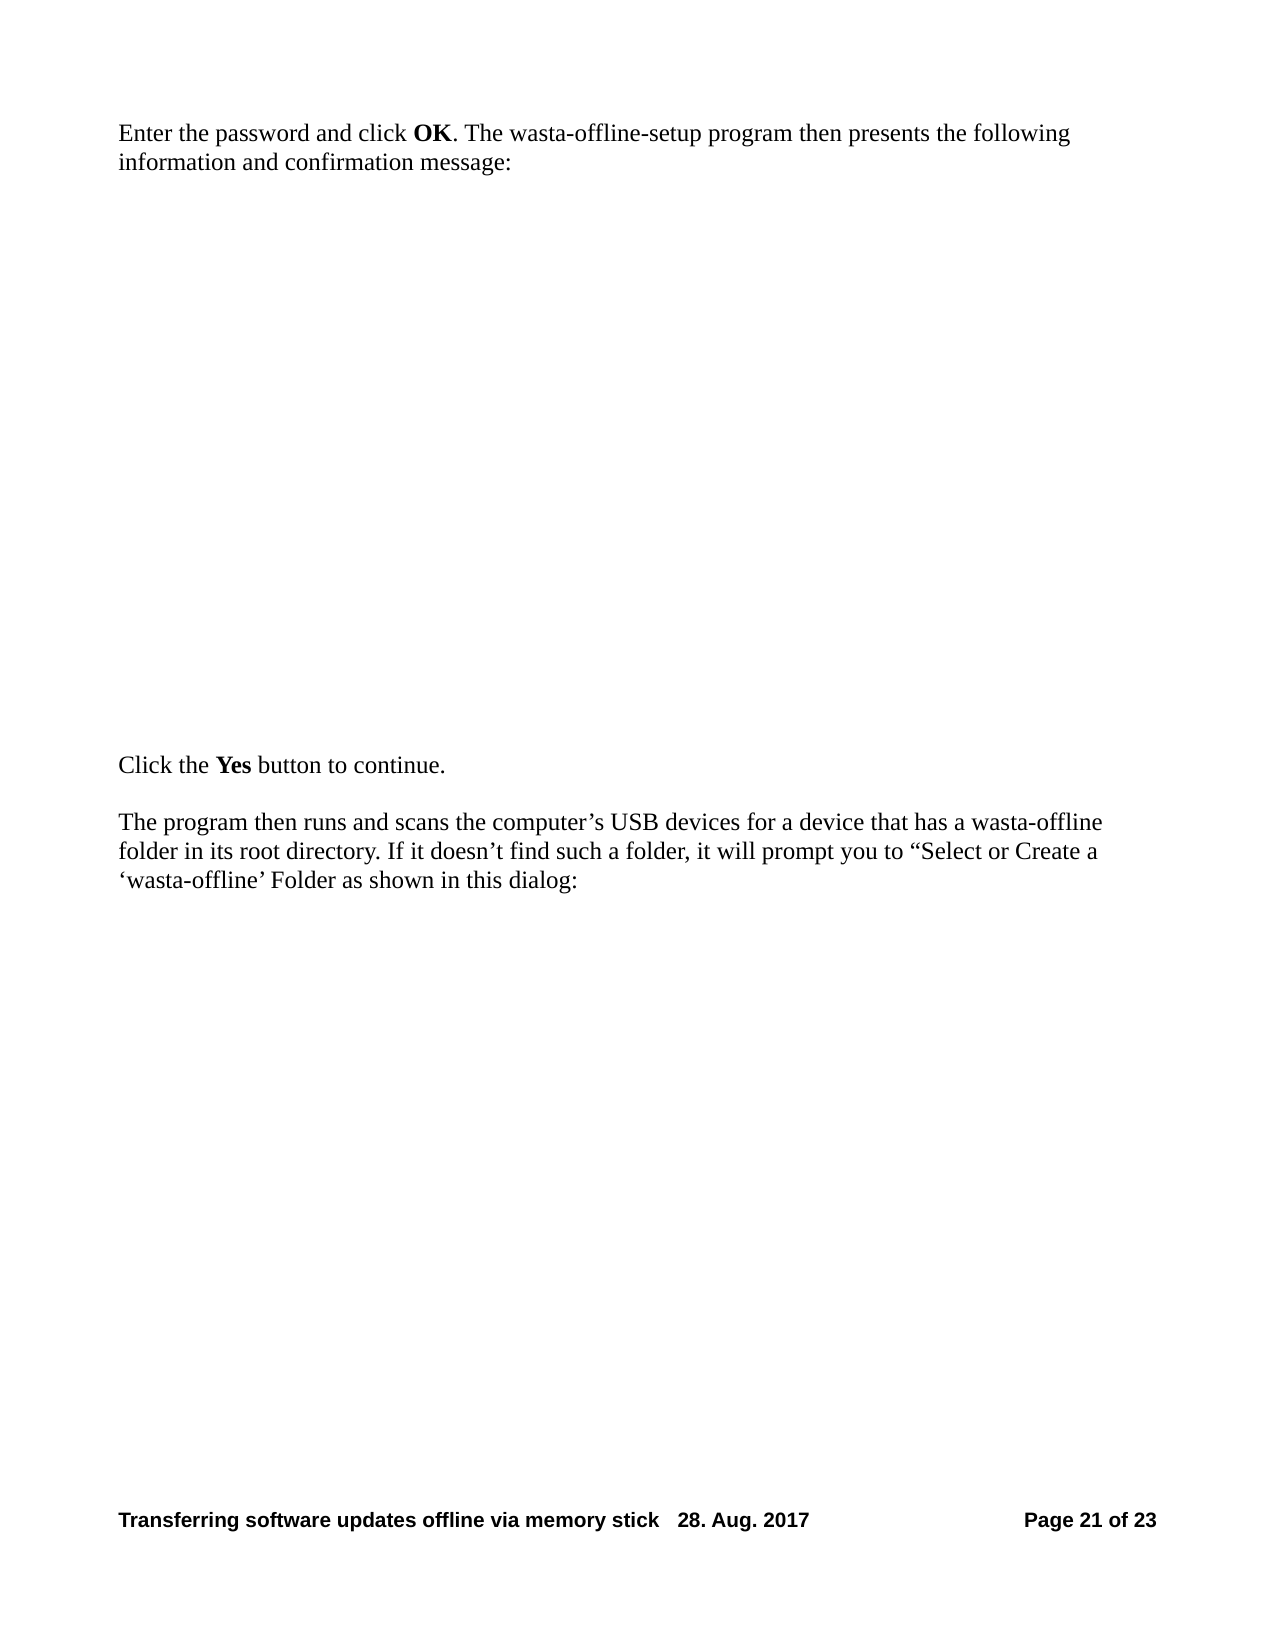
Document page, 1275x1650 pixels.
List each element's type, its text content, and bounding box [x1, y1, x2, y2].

text The program then runs and scans the computer’s USB devices for a device that has a wasta-offline folder in its root directory. If it doesn’t find such a folder, it will prompt you to “Select or Create a ‘wasta-offline’ Folder as shown in this dialog: [118, 807, 1157, 894]
text Enter the password and click OK. The wasta-offline-setup program then presents the following information and confirmation message: [118, 118, 1157, 176]
text Click the Yes button to continue. [118, 750, 1157, 779]
